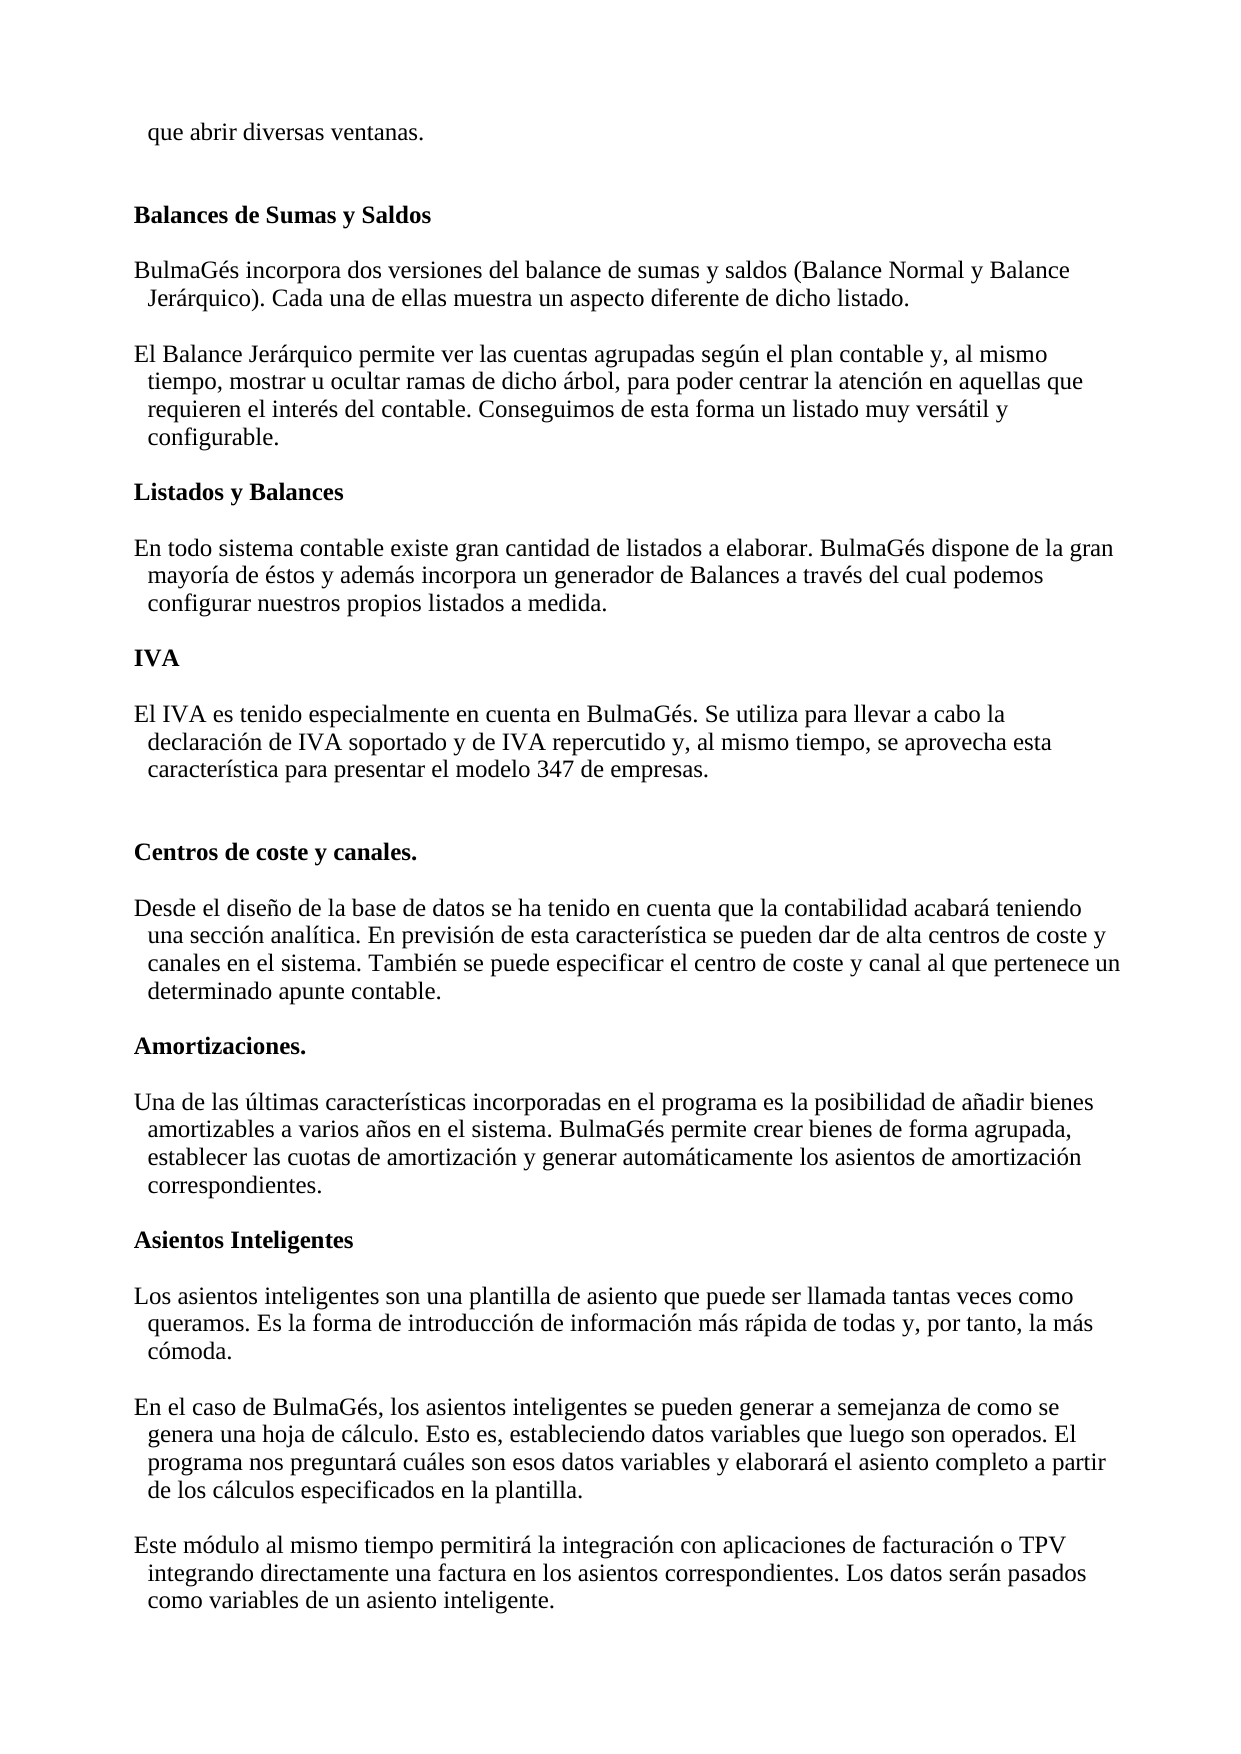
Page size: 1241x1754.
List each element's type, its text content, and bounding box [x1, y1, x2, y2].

text BulmaGés incorpora dos versiones del balance de sumas y saldos (Balance Normal y Balance Jerárquico). Cada una de ellas muestra un aspecto diferente de dicho listado. [134, 257, 1122, 312]
text Centros de coste y canales. [134, 838, 1122, 866]
text Balances de Sumas y Saldos [134, 201, 1122, 229]
text Asientos Inteligentes [134, 1226, 1122, 1254]
text Los asientos inteligentes son una plantilla de asiento que puede ser llamada tantas veces como queramos. Es la forma de introducción de información más rápida de todas y, por tanto, la más cómoda. [134, 1282, 1122, 1365]
text Desde el diseño de la base de datos se ha tenido en cuenta que la contabilidad acabará teniendo una sección analítica. En previsión de esta característica se pueden dar de alta centros de coste y canales en el sistema. También se puede especificar el centro de coste y canal al que pertenece un determinado apunte contable. [134, 894, 1122, 1005]
text Este módulo al mismo tiempo permitirá la integración con aplicaciones de facturación o TPV integrando directamente una factura en los asientos correspondientes. Los datos serán pasados como variables de un asiento inteligente. [134, 1531, 1122, 1614]
text Amortizaciones. [134, 1032, 1122, 1060]
text Listados y Balances [134, 478, 1122, 506]
text En todo sistema contable existe gran cantidad de listados a elaborar. BulmaGés dispone de la gran mayoría de éstos y además incorpora un generador de Balances a través del cual podemos configurar nuestros propios listados a medida. [134, 534, 1122, 617]
text IVA [134, 644, 1122, 672]
text El IVA es tenido especialmente en cuenta en BulmaGés. Se utiliza para llevar a cabo la declaración de IVA soportado y de IVA repercutido y, al mismo tiempo, se aprovecha esta característica para presentar el modelo 347 de empresas. [134, 700, 1122, 783]
text Una de las últimas características incorporadas en el programa es la posibilidad de añadir bienes amortizables a varios años en el sistema. BulmaGés permite crear bienes de forma agrupada, establecer las cuotas de amortización y generar automáticamente los asientos de amortización correspondientes. [134, 1088, 1122, 1199]
text que abrir diversas ventanas. [134, 118, 1122, 146]
text El Balance Jerárquico permite ver las cuentas agrupadas según el plan contable y, al mismo tiempo, mostrar u ocultar ramas de dicho árbol, para poder centrar la atención en aquellas que requieren el interés del contable. Conseguimos de esta forma un listado muy versátil y configurable. [134, 340, 1122, 451]
text En el caso de BulmaGés, los asientos inteligentes se pueden generar a semejanza de como se genera una hoja de cálculo. Esto es, estableciendo datos variables que luego son operados. El programa nos preguntará cuáles son esos datos variables y elaborará el asiento completo a partir de los cálculos especificados en la plantilla. [134, 1393, 1122, 1503]
